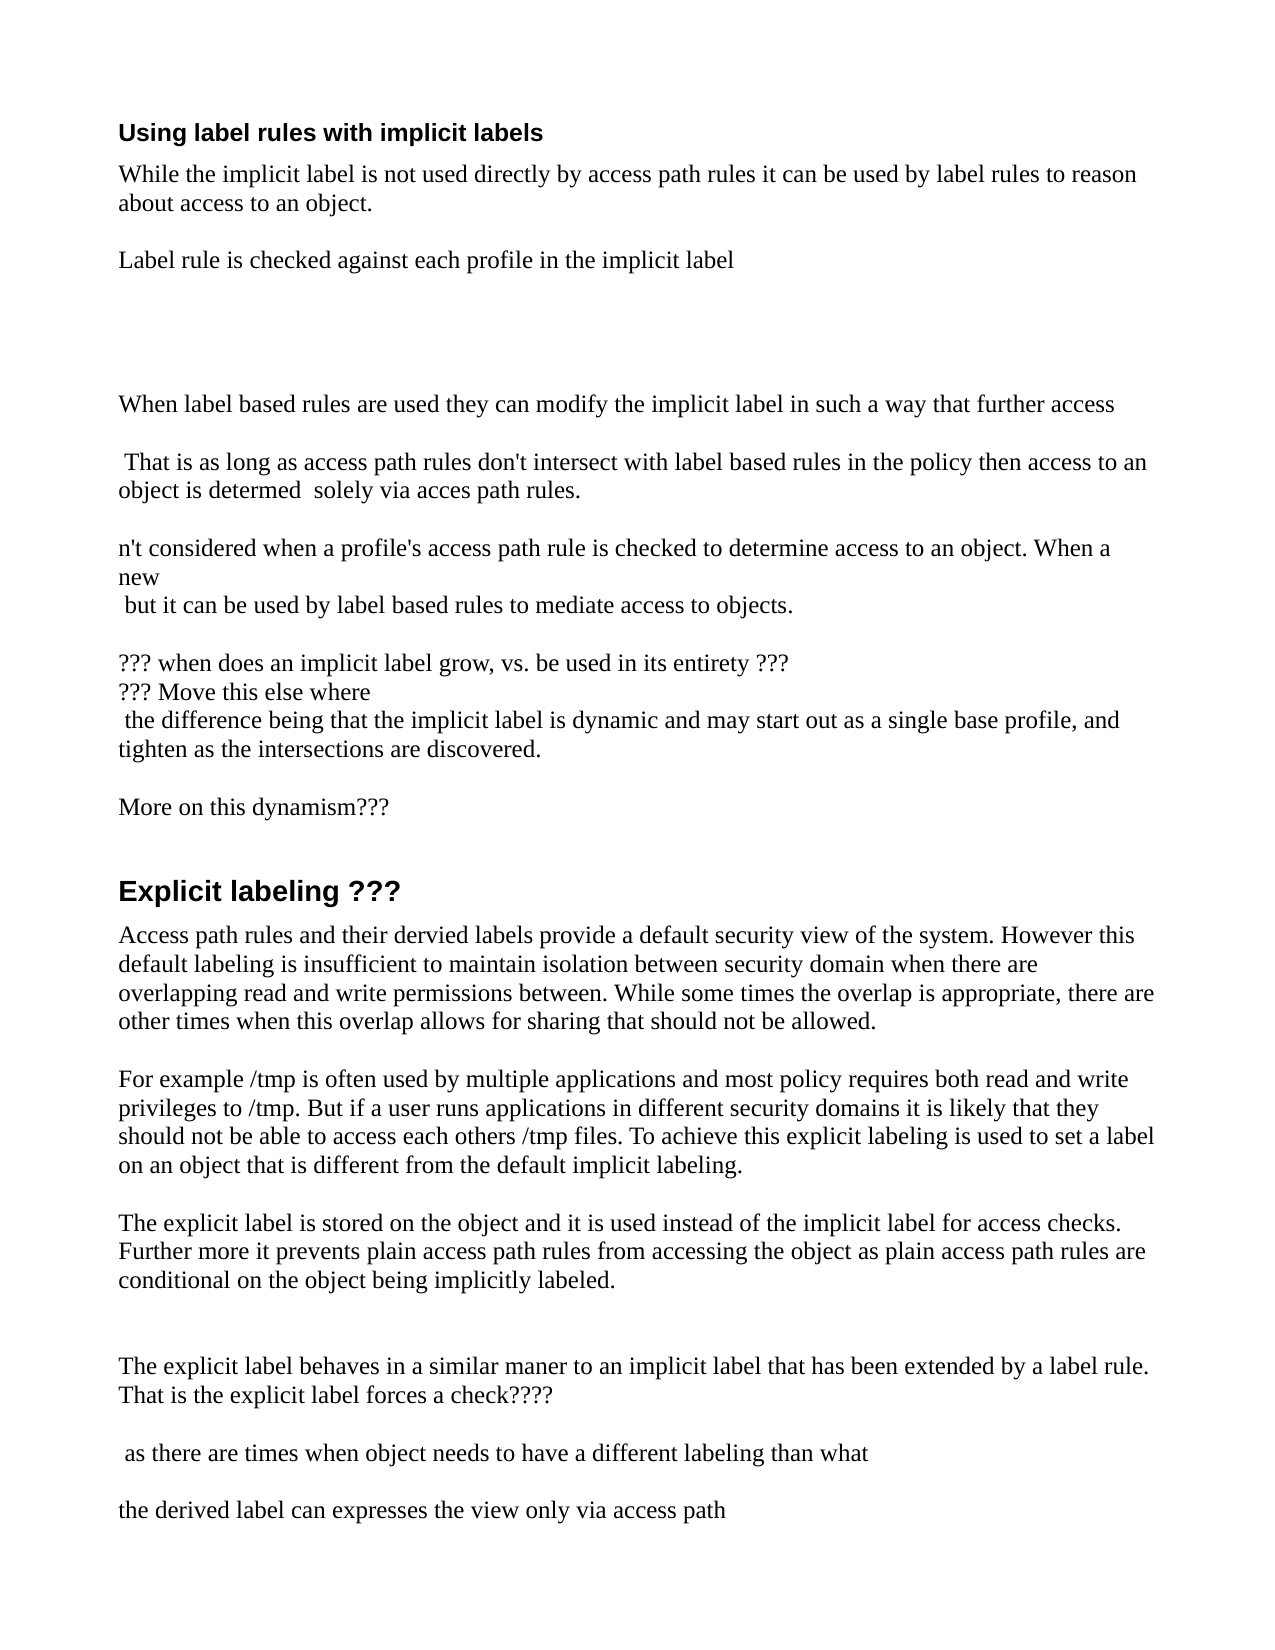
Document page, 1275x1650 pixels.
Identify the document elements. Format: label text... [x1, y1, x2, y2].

text the difference being that the implicit label is dynamic and may start out as a single base profile, and tighten as the intersections are discovered. [118, 705, 1157, 763]
text The explicit label is stored on the object and it is used instead of the implicit label for access checks. Further more it prevents plain access path rules from accessing the object as plain access path rules are conditional on the object being implicitly labeled. [118, 1208, 1157, 1294]
text as there are times when object needs to have a different labeling than what [118, 1438, 1157, 1466]
subtitle Explicit labeling ??? [118, 874, 1157, 908]
text n't considered when a profile's access path rule is checked to determine access to an object. When a new [118, 533, 1157, 590]
text That is as long as access path rules don't intersect with label based rules in the policy then access to an object is determed solely via acces path rules. [118, 447, 1157, 504]
text ??? Move this else where [118, 677, 1157, 705]
text While the implicit label is not used directly by access path rules it can be used by label rules to reason about access to an object. [118, 159, 1157, 217]
text but it can be used by label based rules to mediate access to objects. [118, 590, 1157, 619]
text Label rule is checked against each profile in the implicit label [118, 245, 1157, 274]
text Access path rules and their dervied labels provide a default security view of the system. However this default labeling is insufficient to maintain isolation between security domain when there are overlapping read and write permissions between. While some times the overlap is appropriate, there are other times when this overlap allows for sharing that should not be allowed. [118, 920, 1157, 1035]
text When label based rules are used they can modify the implicit label in such a way that further access [118, 389, 1157, 418]
subtitle Using label rules with implicit labels [118, 118, 1157, 147]
text ??? when does an implicit label grow, vs. be used in its entirety ??? [118, 648, 1157, 677]
text The explicit label behaves in a similar maner to an implicit label that has been extended by a label rule. That is the explicit label forces a check???? [118, 1351, 1157, 1409]
text For example /tmp is often used by multiple applications and most policy requires both read and write privileges to /tmp. But if a user runs applications in different security domains it is likely that they should not be able to access each others /tmp files. To achieve this explicit labeling is used to set a label on an object that is different from the default implicit labeling. [118, 1064, 1157, 1179]
text the derived label can expresses the view only via access path [118, 1495, 1157, 1524]
text More on this dynamism??? [118, 792, 1157, 820]
